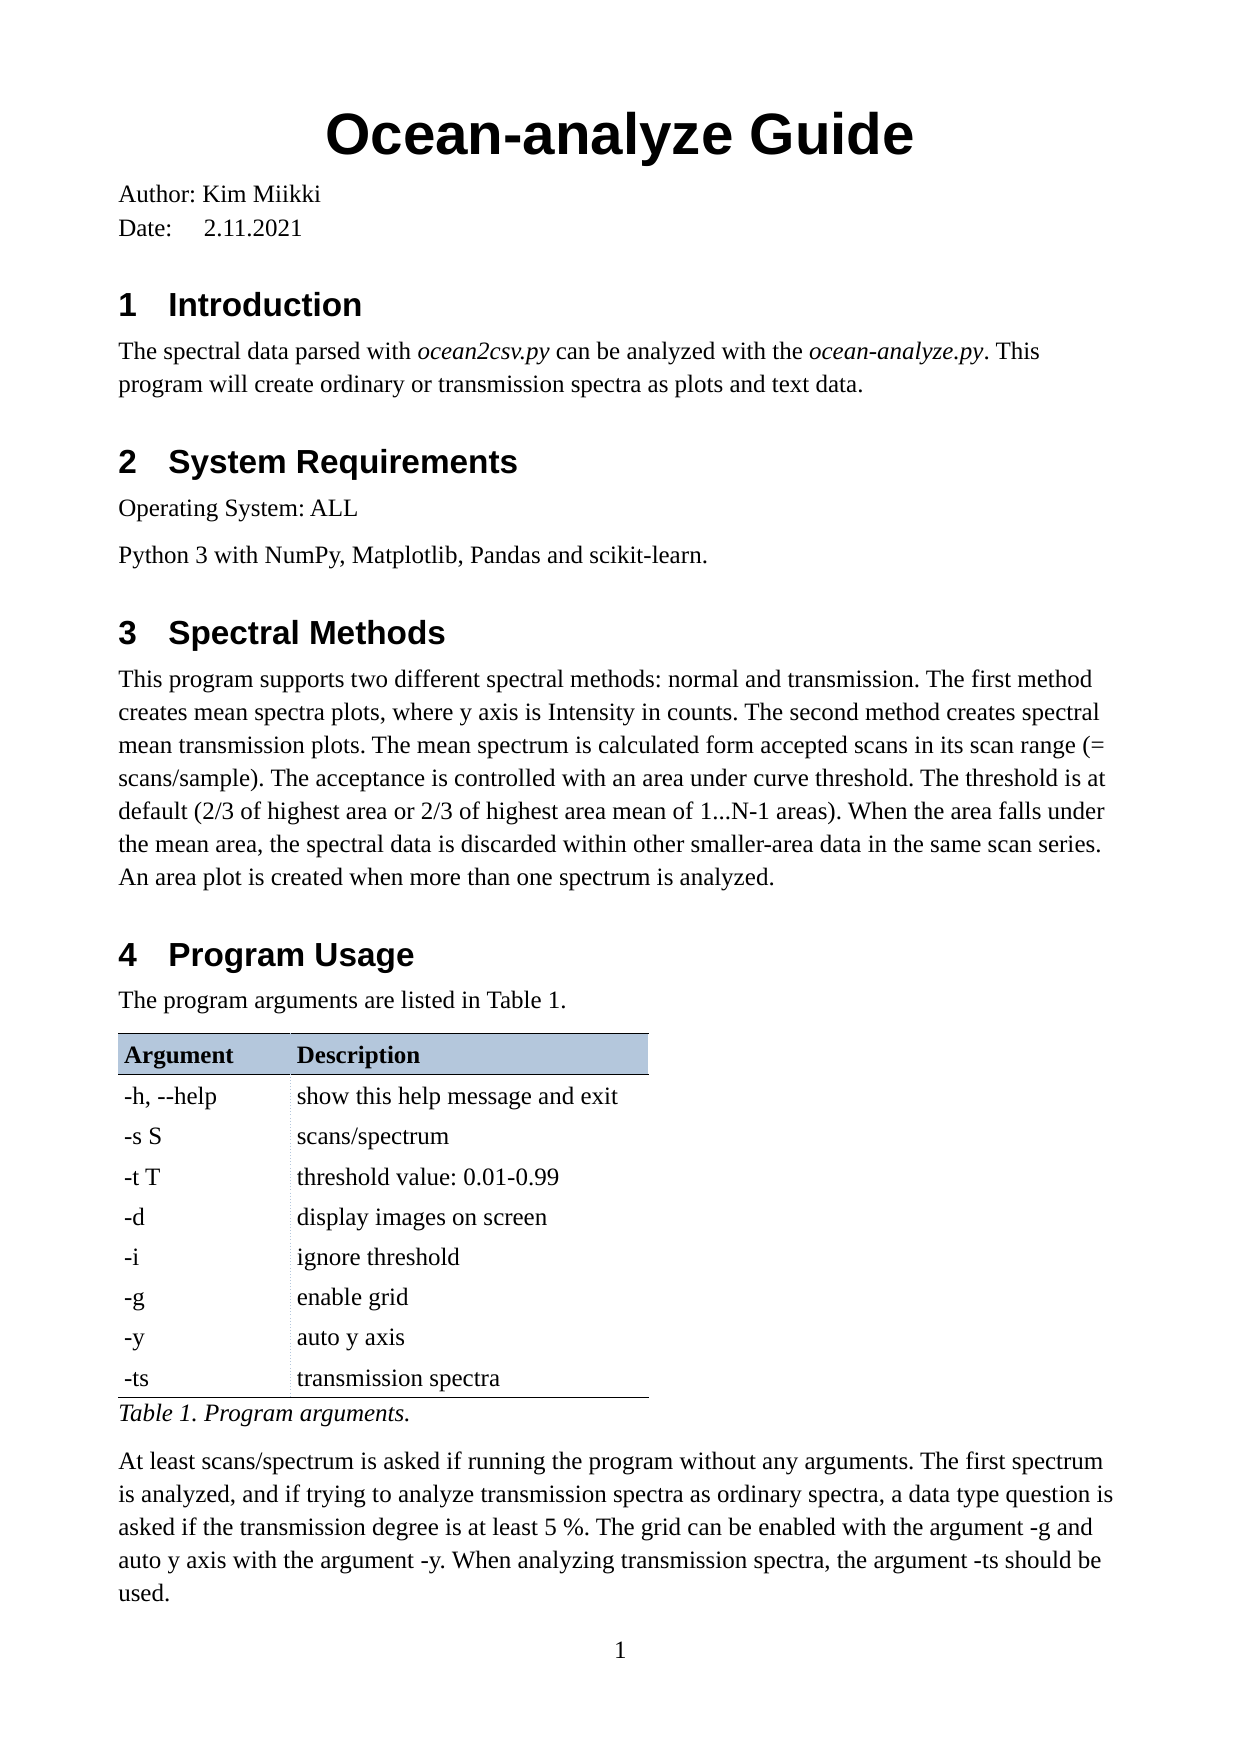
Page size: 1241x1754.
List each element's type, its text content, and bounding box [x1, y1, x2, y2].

text Author: Kim Miikki Date: 2.11.2021 [118, 179, 1122, 241]
table_cell -s S [118, 1116, 291, 1156]
table_cell -i [118, 1236, 291, 1276]
table_header Description [291, 1034, 648, 1074]
table_cell display images on screen [291, 1196, 648, 1236]
text Python 3 with NumPy, Matplotlib, Pandas and scikit-learn. [118, 540, 1122, 569]
text Operating System: ALL [118, 493, 1122, 521]
table_cell auto y axis [291, 1317, 648, 1357]
table_cell -ts [118, 1357, 291, 1397]
table_cell -h, --help [118, 1075, 291, 1116]
text Table 1. Program arguments. [118, 1398, 1122, 1427]
text This program supports two different spectral methods: normal and transmission. The first method creates mean spectra plots, where y axis is Intensity in counts. The second method creates spectral mean transmission plots. The mean spectrum is calculated form accepted scans in its scan range (= scans/sample). The acceptance is controlled with an area under curve threshold. The threshold is at default (2/3 of highest area or 2/3 of highest area mean of 1...N-1 areas). When the area falls under the mean area, the spectral data is discarded within other smaller-area data in the same scan series. An area plot is created when more than one spectrum is analyzed. [118, 664, 1122, 891]
text The program arguments are listed in Table 1. [118, 986, 1122, 1014]
table_cell ignore threshold [291, 1236, 648, 1276]
table_cell -d [118, 1196, 291, 1236]
subtitle System Requirements [118, 442, 1122, 480]
text At least scans/spectrum is asked if running the program without any arguments. The first spectrum is analyzed, and if trying to analyze transmission spectra as ordinary spectra, a data type question is asked if the transmission degree is at least 5 %. The grid can be enabled with the argument -g and auto y axis with the argument -y. When analyzing transmission spectra, the argument -ts should be used. [118, 1446, 1122, 1607]
table_cell scans/spectrum [291, 1116, 648, 1156]
table_header Argument [118, 1034, 291, 1074]
table_cell show this help message and exit [291, 1075, 648, 1116]
table_cell threshold value: 0.01-0.99 [291, 1156, 648, 1196]
subtitle Introduction [118, 285, 1122, 324]
table_cell -y [118, 1317, 291, 1357]
table_cell enable grid [291, 1276, 648, 1317]
text The spectral data parsed with ocean2csv.py can be analyzed with the ocean-analyze.py. This program will create ordinary or transmission spectra as plots and text data. [118, 336, 1122, 398]
table_cell transmission spectra [291, 1357, 648, 1397]
table_cell -t T [118, 1156, 291, 1196]
subtitle Program Usage [118, 934, 1122, 973]
table_cell -g [118, 1276, 291, 1317]
title Ocean-analyze Guide [118, 100, 1122, 167]
subtitle Spectral Methods [118, 613, 1122, 651]
